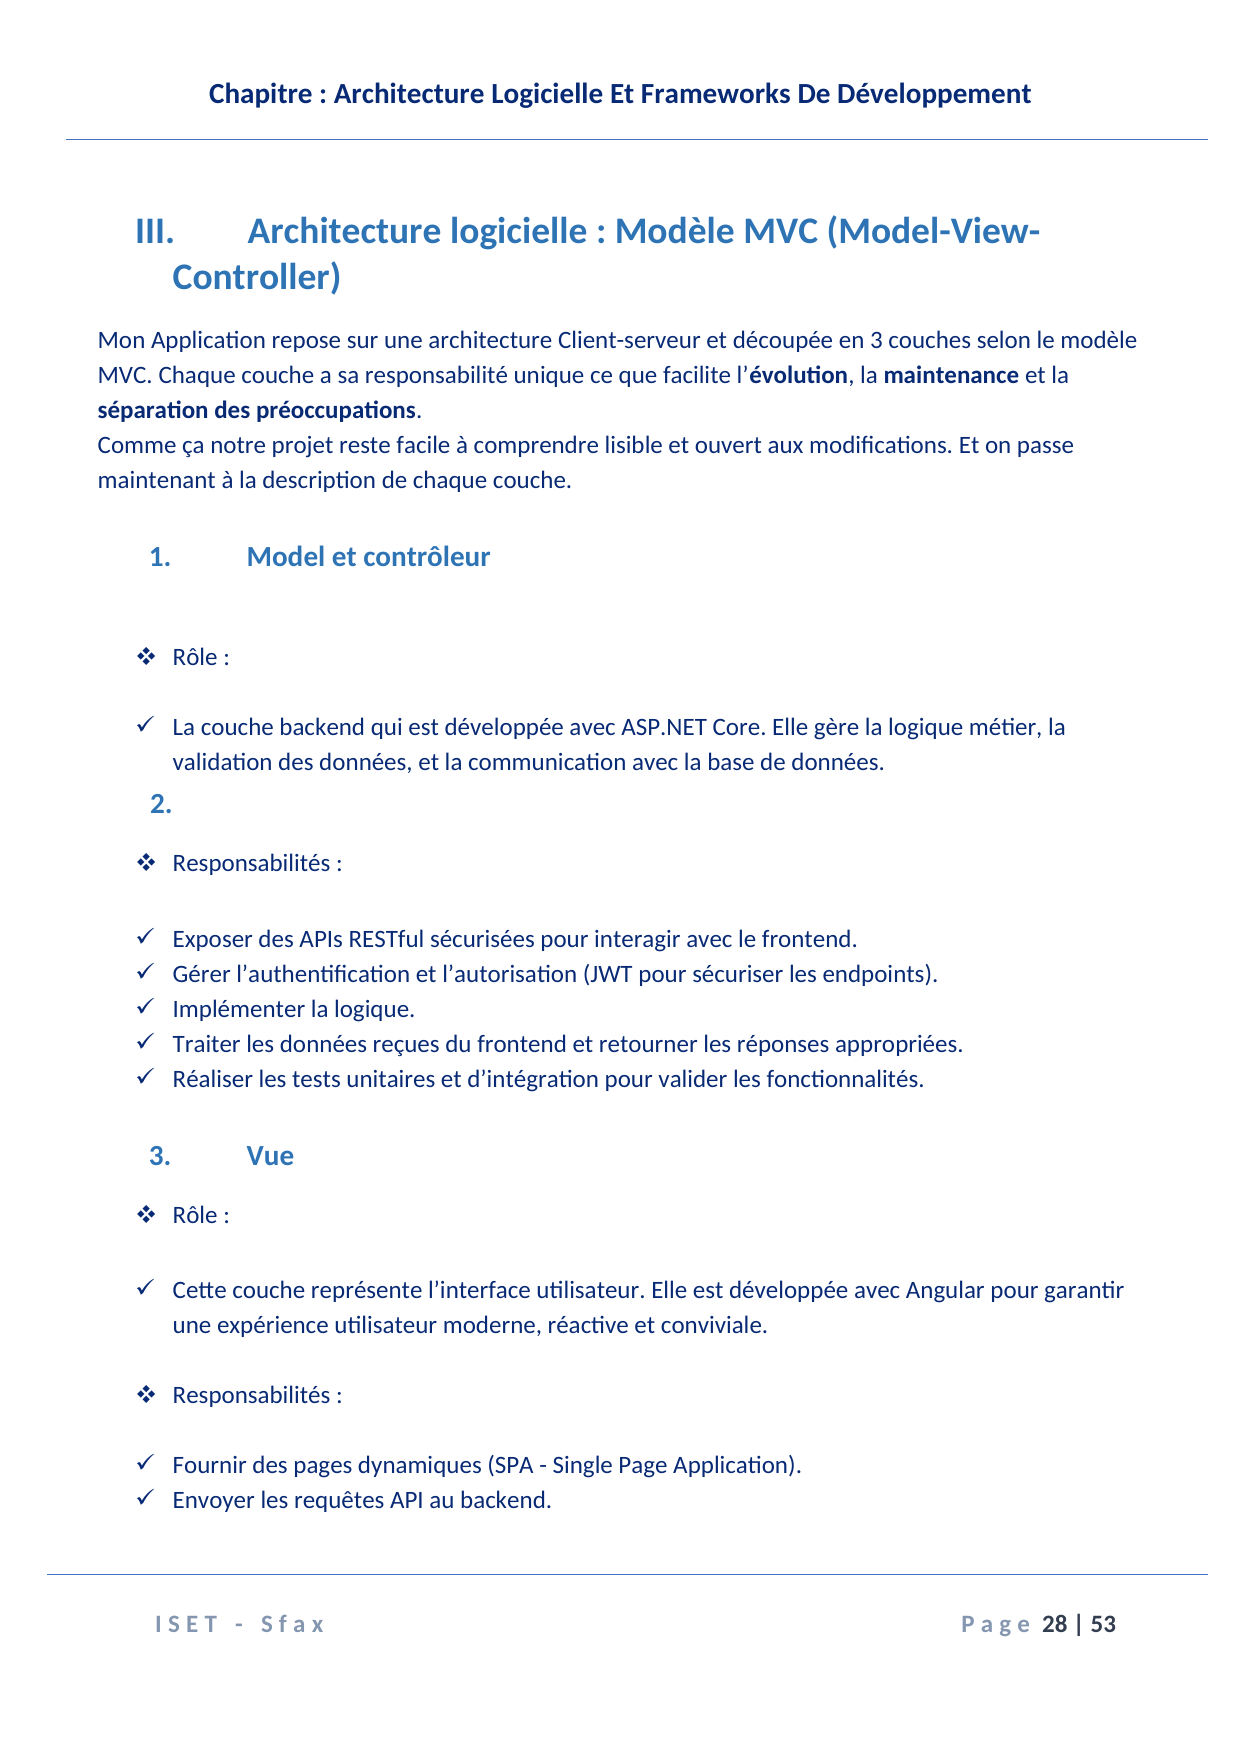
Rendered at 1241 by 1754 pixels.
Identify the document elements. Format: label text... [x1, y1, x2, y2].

list Exposer des APIs RESTful sécurisées pour interagir avec le frontend. [135, 923, 1143, 953]
list Responsabilités : [135, 1380, 1143, 1410]
list Responsabilités : [135, 847, 1143, 877]
list Implémenter la logique. [135, 993, 1143, 1023]
subtitle Model et contrôleur [171, 538, 1143, 574]
list Cette couche représente l’interface utilisateur. Elle est développée avec Angular pour garantir une expérience utilisateur moderne, réactive et conviviale. [135, 1275, 1143, 1340]
list Réaliser les tests unitaires et d’intégration pour valider les fonctionnalités. [135, 1063, 1143, 1093]
list Rôle : [135, 1199, 1143, 1229]
subtitle Vue [171, 1137, 1143, 1173]
list Envoyer les requêtes API au backend. [135, 1485, 1143, 1515]
list Gérer l’authentification et l’autorisation (JWT pour sécuriser les endpoints). [135, 958, 1143, 988]
list Fournir des pages dynamiques (SPA - Single Page Application). [135, 1450, 1143, 1480]
list Traiter les données reçues du frontend et retourner les réponses appropriées. [135, 1028, 1143, 1058]
text Mon Application repose sur une architecture Client-serveur et découpée en 3 couches selon le modèle MVC. Chaque couche a sa responsabilité unique ce que facilite l’évolution, la maintenance et la séparation des préoccupations. [97, 324, 1143, 424]
list La couche backend qui est développée avec ASP.NET Core. Elle gère la logique métier, la validation des données, et la communication avec la base de données. [135, 711, 1143, 776]
text Comme ça notre projet reste facile à comprendre lisible et ouvert aux modifications. Et on passe maintenant à la description de chaque couche. [97, 429, 1143, 494]
subtitle Architecture logicielle : Modèle MVC (Model-View-Controller) [135, 207, 1143, 299]
list Rôle : [135, 641, 1143, 671]
